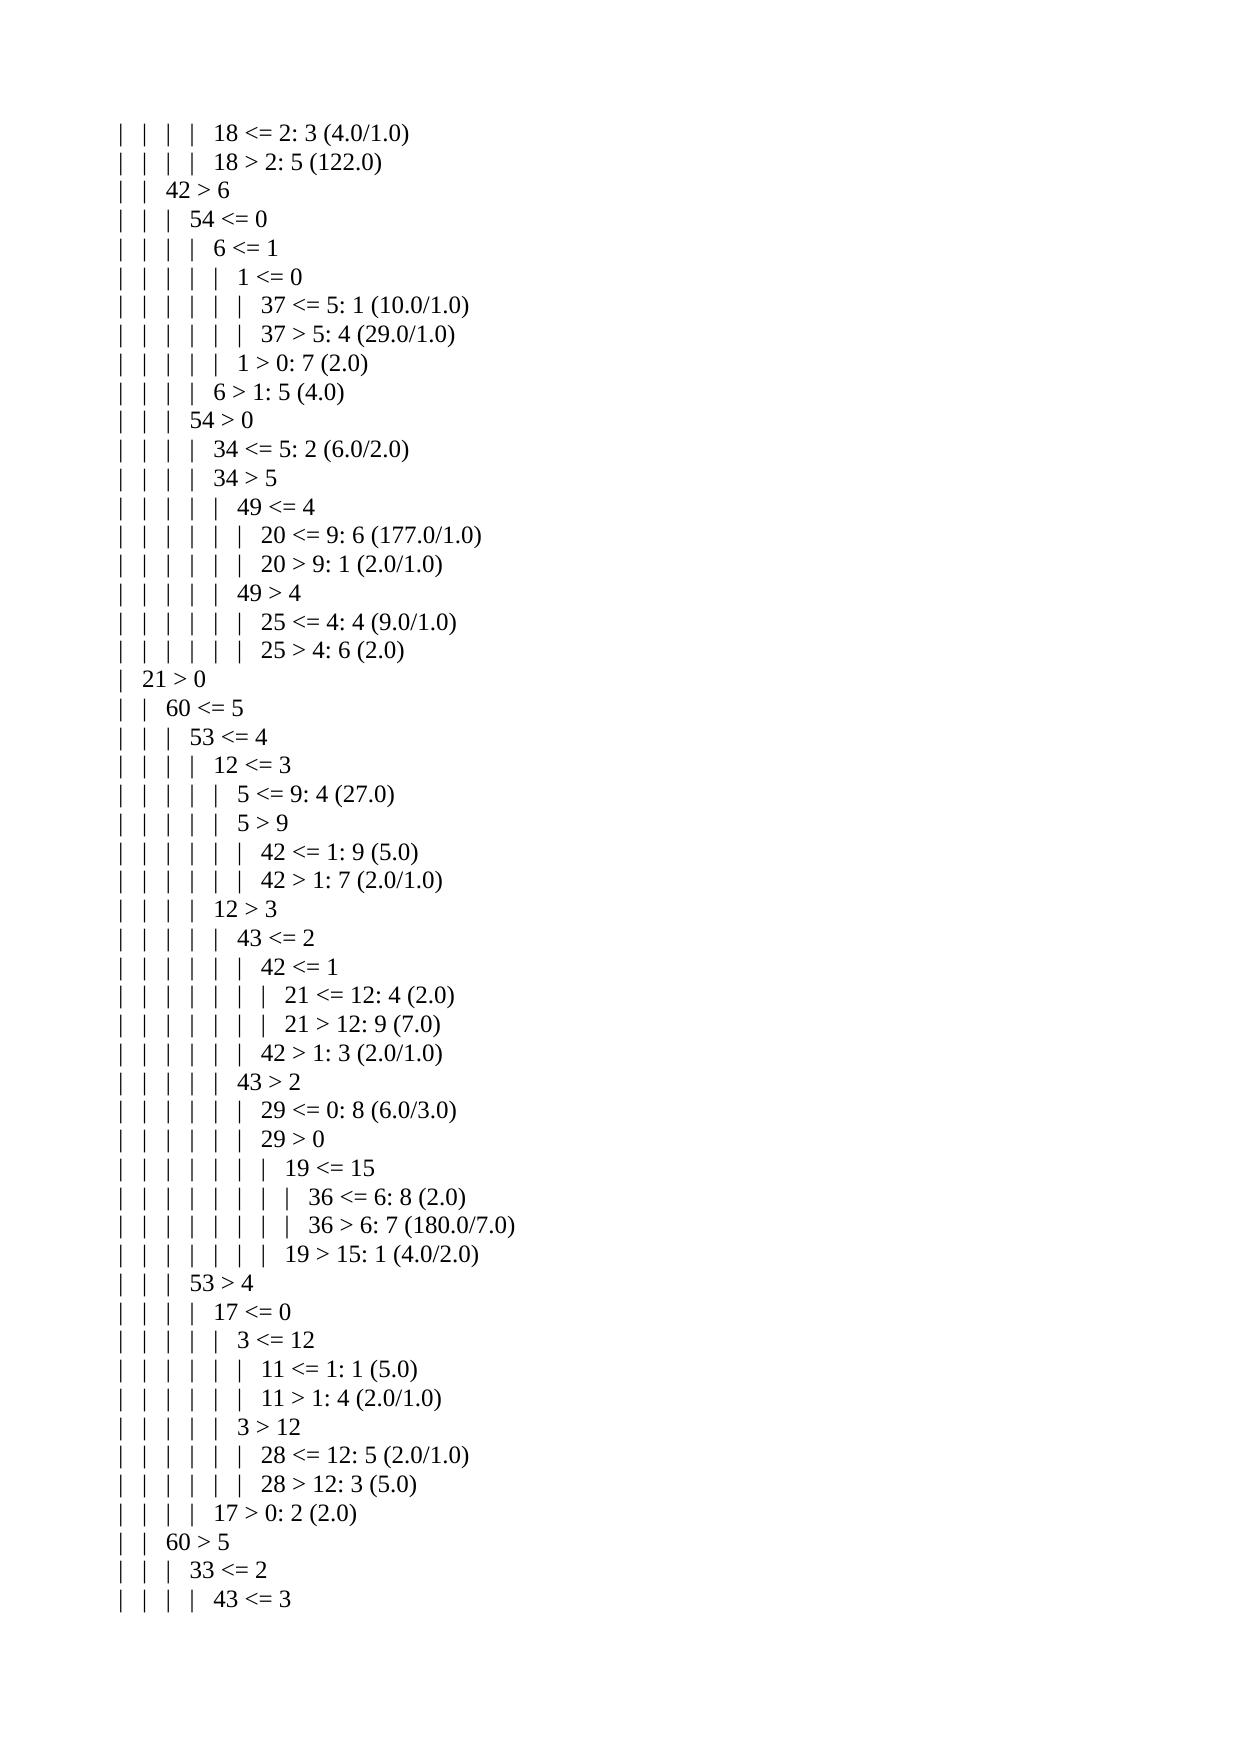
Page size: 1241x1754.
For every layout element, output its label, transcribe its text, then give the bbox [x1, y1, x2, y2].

text | | | 54 > 0 [118, 406, 1122, 434]
text | | | | | 43 <= 2 [118, 923, 1122, 952]
text | | | | | 43 > 2 [118, 1067, 1122, 1096]
text | | | | | | 42 > 1: 3 (2.0/1.0) [118, 1038, 1122, 1067]
text | | | 53 > 4 [118, 1268, 1122, 1297]
text | | | | | | | | 36 <= 6: 8 (2.0) [118, 1182, 1122, 1211]
text | | | | | | 42 <= 1: 9 (5.0) [118, 837, 1122, 866]
text | | | | | | 37 > 5: 4 (29.0/1.0) [118, 319, 1122, 348]
text | | | | | | 20 > 9: 1 (2.0/1.0) [118, 549, 1122, 578]
text | | | | | | 29 > 0 [118, 1124, 1122, 1153]
text | | | | | | 20 <= 9: 6 (177.0/1.0) [118, 521, 1122, 549]
text | | | | | | | 21 <= 12: 4 (2.0) [118, 981, 1122, 1009]
text | | 60 <= 5 [118, 693, 1122, 722]
text | | | | | | | 21 > 12: 9 (7.0) [118, 1009, 1122, 1038]
text | | 42 > 6 [118, 176, 1122, 204]
text | | | | | 49 > 4 [118, 578, 1122, 607]
text | | | | 12 <= 3 [118, 751, 1122, 779]
text | | | | | 1 <= 0 [118, 262, 1122, 291]
text | | | | | 49 <= 4 [118, 492, 1122, 521]
text | | | | | | 28 <= 12: 5 (2.0/1.0) [118, 1441, 1122, 1469]
text | | | | | 3 > 12 [118, 1412, 1122, 1441]
text | | | | | 3 <= 12 [118, 1326, 1122, 1354]
text | | | | | | 42 <= 1 [118, 952, 1122, 981]
text | | | | | | | | 36 > 6: 7 (180.0/7.0) [118, 1211, 1122, 1239]
text | | | | | | 37 <= 5: 1 (10.0/1.0) [118, 291, 1122, 319]
text | | | | 34 > 5 [118, 463, 1122, 492]
text | | | | 43 <= 3 [118, 1584, 1122, 1613]
text | | | | | | 11 <= 1: 1 (5.0) [118, 1354, 1122, 1383]
text | | | | | | 42 > 1: 7 (2.0/1.0) [118, 866, 1122, 894]
text | | | | | 1 > 0: 7 (2.0) [118, 348, 1122, 377]
text | | | | | | 25 > 4: 6 (2.0) [118, 636, 1122, 664]
text | | | | | | 29 <= 0: 8 (6.0/3.0) [118, 1096, 1122, 1124]
text | | | 53 <= 4 [118, 722, 1122, 751]
text | | | | | 5 <= 9: 4 (27.0) [118, 779, 1122, 808]
text | | | | 18 <= 2: 3 (4.0/1.0) [118, 118, 1122, 147]
text | | | | | | 25 <= 4: 4 (9.0/1.0) [118, 607, 1122, 636]
text | 21 > 0 [118, 664, 1122, 693]
text | | | | 34 <= 5: 2 (6.0/2.0) [118, 434, 1122, 463]
text | | | | 18 > 2: 5 (122.0) [118, 147, 1122, 176]
text | | | | 17 > 0: 2 (2.0) [118, 1498, 1122, 1527]
text | | | 33 <= 2 [118, 1556, 1122, 1584]
text | | | | 6 <= 1 [118, 233, 1122, 262]
text | | | | | 5 > 9 [118, 808, 1122, 837]
text | | | | 6 > 1: 5 (4.0) [118, 377, 1122, 406]
text | | | | | | 28 > 12: 3 (5.0) [118, 1469, 1122, 1498]
text | | | 54 <= 0 [118, 204, 1122, 233]
text | | 60 > 5 [118, 1527, 1122, 1556]
text | | | | 12 > 3 [118, 894, 1122, 923]
text | | | | | | | 19 > 15: 1 (4.0/2.0) [118, 1239, 1122, 1268]
text | | | | | | 11 > 1: 4 (2.0/1.0) [118, 1383, 1122, 1412]
text | | | | 17 <= 0 [118, 1297, 1122, 1326]
text | | | | | | | 19 <= 15 [118, 1153, 1122, 1182]
